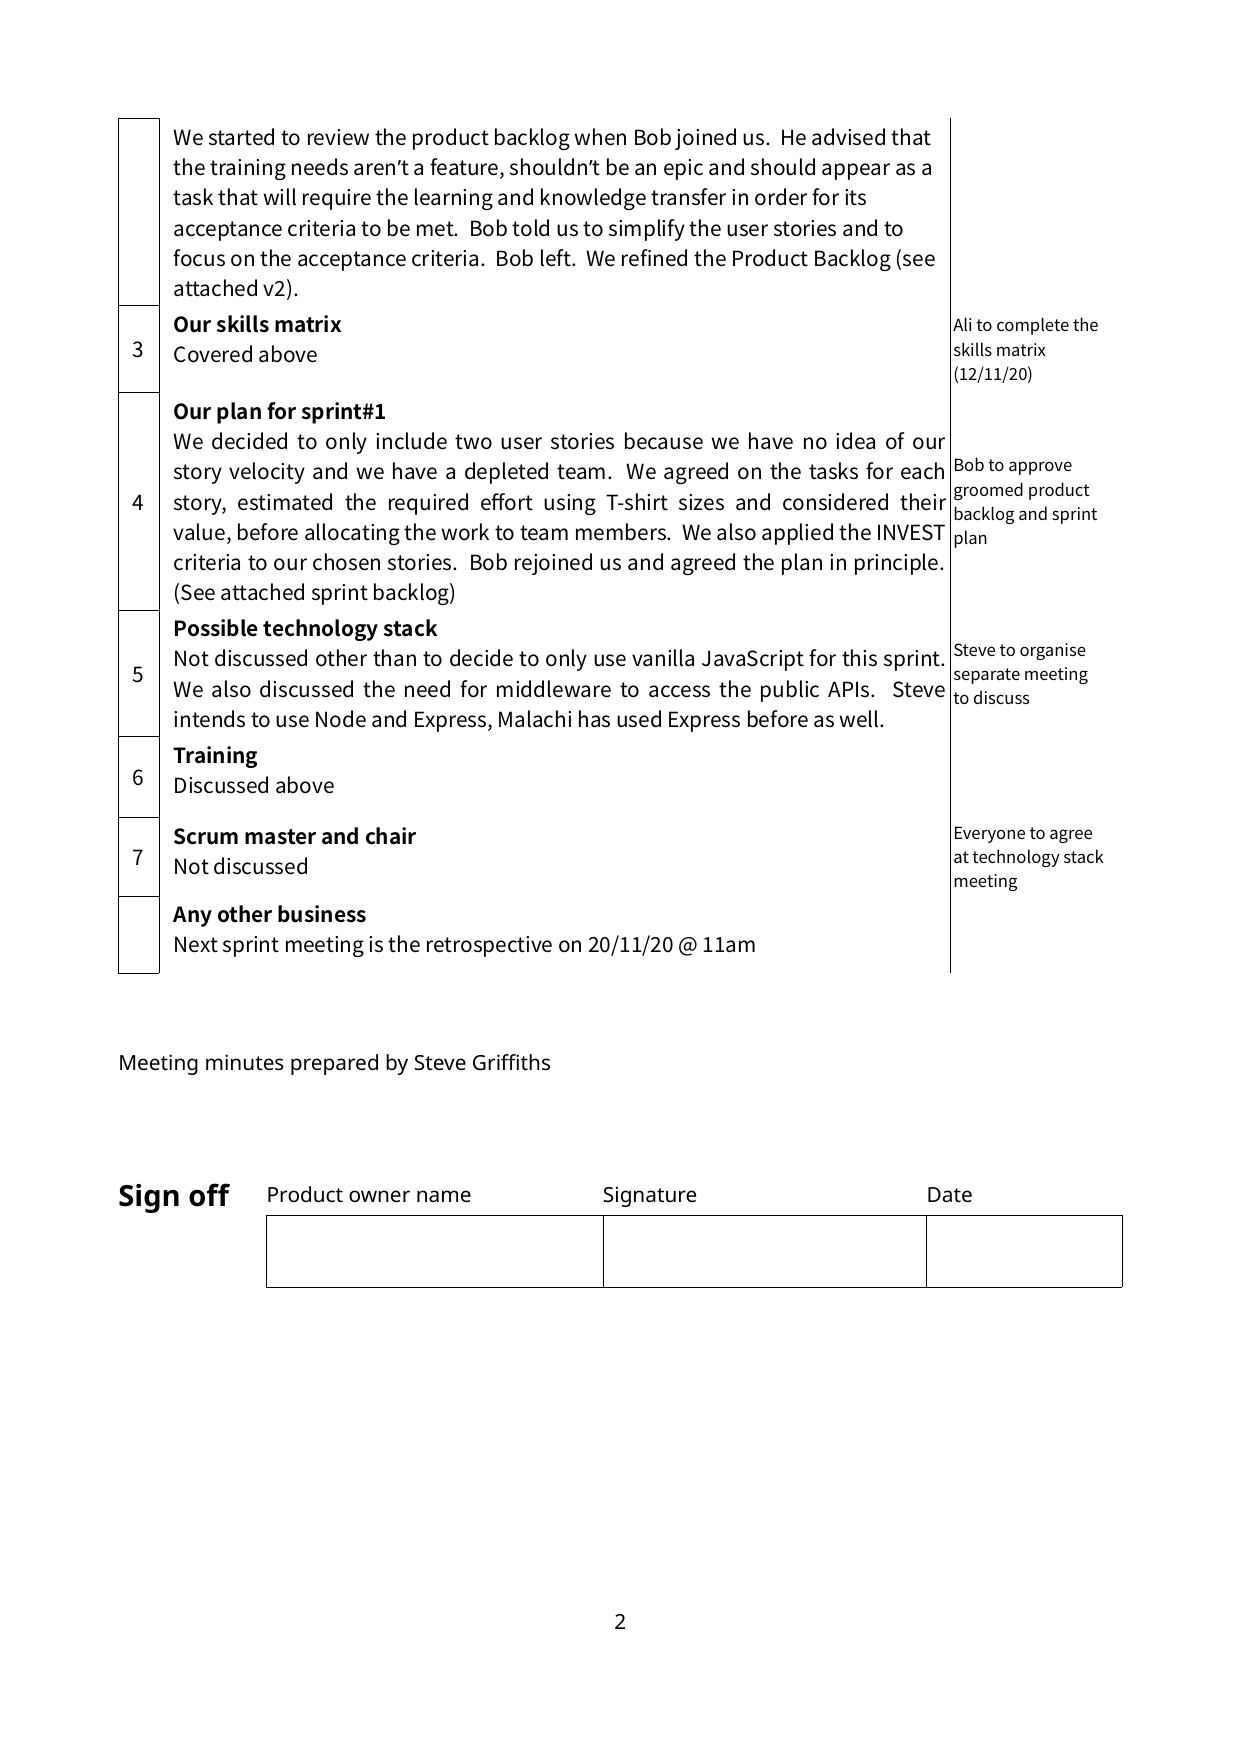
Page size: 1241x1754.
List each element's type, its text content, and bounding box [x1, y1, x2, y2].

table_cell 6 [119, 737, 159, 817]
table_cell Any other business Next sprint meeting is the retrospective on 20/11/20 @ 11am [160, 896, 950, 972]
table_cell [118, 1215, 266, 1287]
table_cell Our skills matrix Covered above [160, 305, 950, 392]
table_cell [951, 736, 1110, 817]
table_cell Bob to approve groomed product backlog and sprint plan [951, 392, 1110, 609]
table_cell Steve to organise separate meeting to discuss [951, 610, 1110, 736]
table_cell [951, 896, 1110, 972]
table_cell [119, 119, 159, 305]
table_cell 3 [119, 306, 159, 392]
table_header Date [926, 1175, 1122, 1215]
table_cell [119, 897, 159, 972]
table_cell We started to review the product backlog when Bob joined us. He advised that the training needs aren’t a feature, shouldn’t be an epic and should appear as a task that will require the learning and knowledge transfer in order for its acceptance criteria to be met. Bob told us to simplify the user stories and to focus on the acceptance criteria. Bob left. We refined the Product Backlog (see attached v2). [160, 118, 950, 305]
table_cell Scrum master and chair Not discussed [160, 817, 950, 896]
table_cell Training Discussed above [160, 736, 950, 817]
table_cell 4 [119, 393, 159, 609]
table_cell [604, 1216, 926, 1287]
table_header Sign off [118, 1175, 266, 1215]
table_cell [267, 1216, 603, 1287]
text Meeting minutes prepared by Steve Griffiths [118, 1048, 1122, 1076]
table_cell Our plan for sprint#1 We decided to only include two user stories because we have no idea of our story velocity and we have a depleted team. We agreed on the tasks for each story, estimated the required effort using T-shirt sizes and considered their value, before allocating the work to team members. We also applied the INVEST criteria to our chosen stories. Bob rejoined us and agreed the plan in principle. (See attached sprint backlog) [160, 392, 950, 609]
table_cell Possible technology stack Not discussed other than to decide to only use vanilla JavaScript for this sprint. We also discussed the need for middleware to access the public APIs. Steve intends to use Node and Express, Malachi has used Express before as well. [160, 610, 950, 736]
table_cell 5 [119, 611, 159, 736]
table_cell [927, 1216, 1122, 1287]
table_cell 7 [119, 818, 159, 896]
table_cell Ali to complete the skills matrix (12/11/20) [951, 305, 1110, 392]
table_header Product owner name [266, 1175, 603, 1215]
table_header Signature [603, 1175, 926, 1215]
table_cell Everyone to agree at technology stack meeting [951, 817, 1110, 896]
table_cell [951, 118, 1110, 305]
